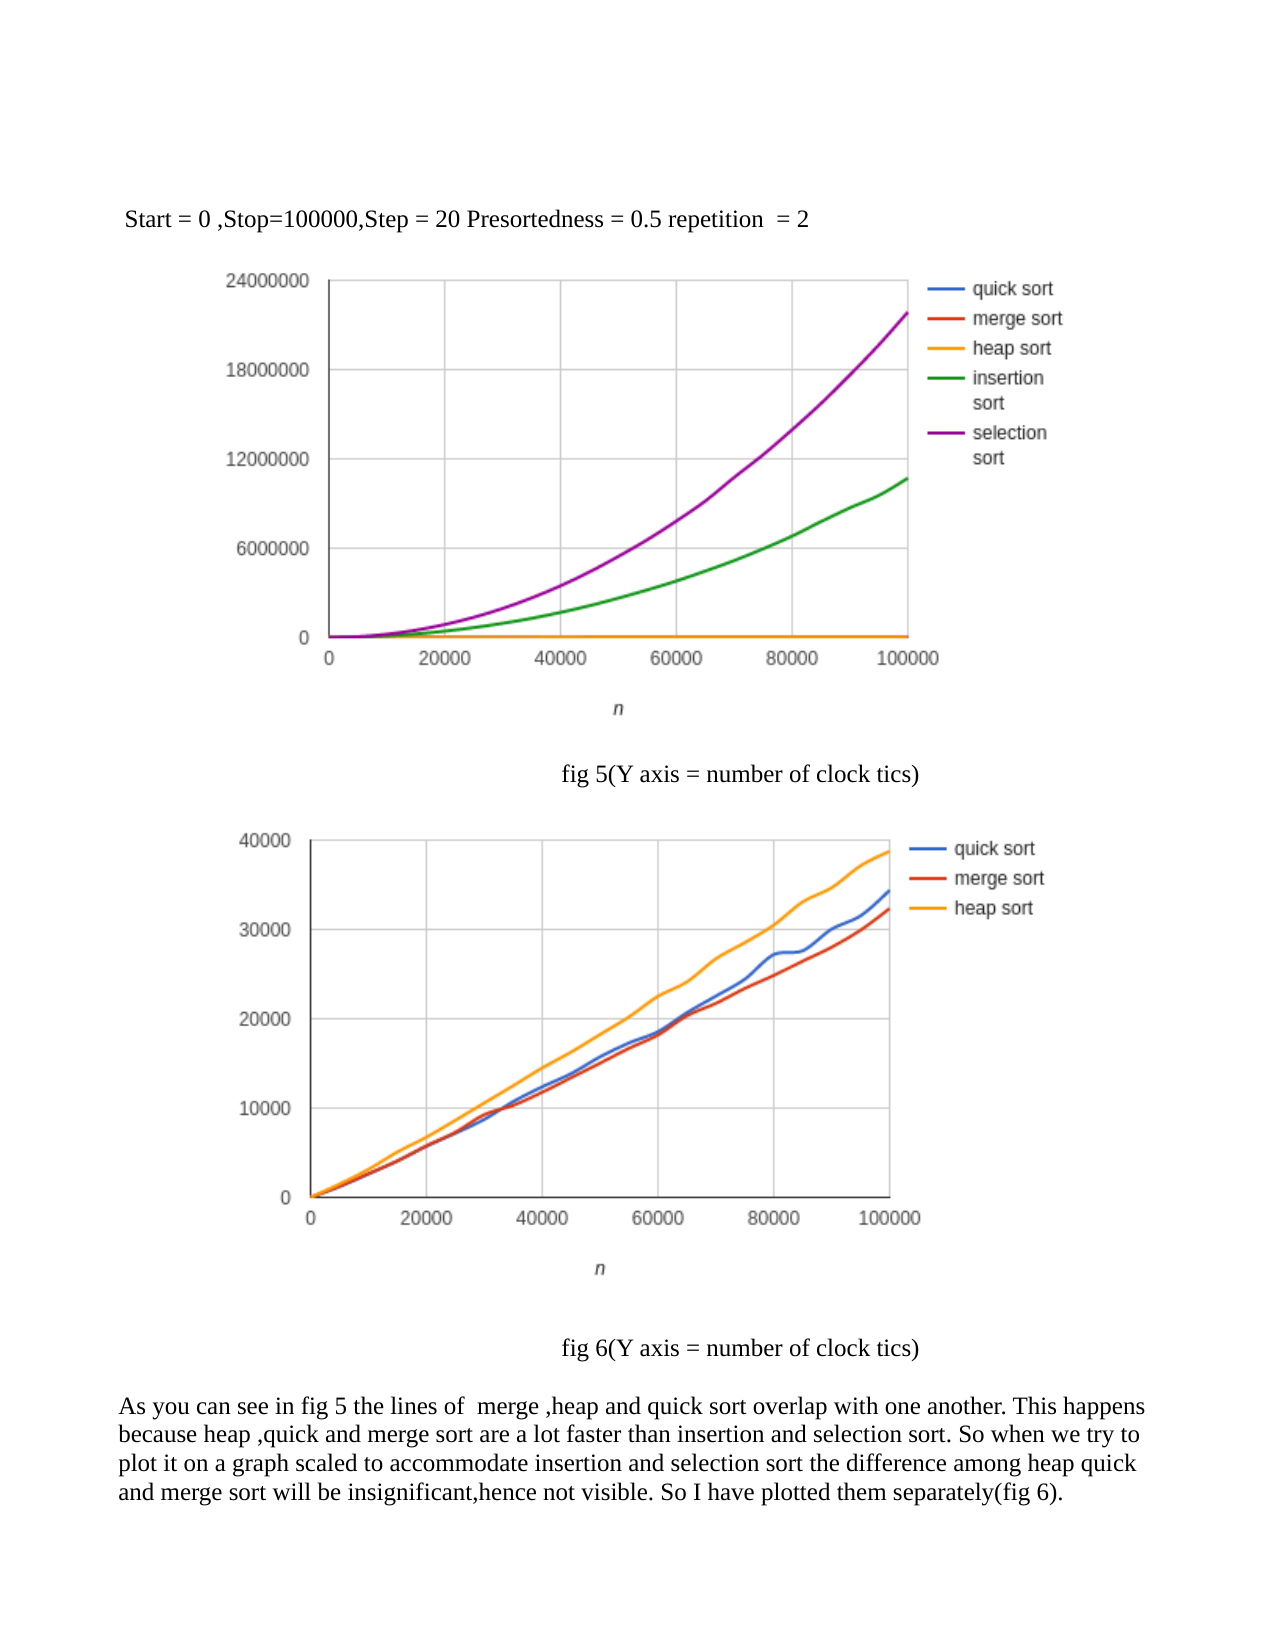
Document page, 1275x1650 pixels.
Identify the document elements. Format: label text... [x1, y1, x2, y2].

text fig 6(Y axis = number of clock tics) [118, 1333, 1157, 1362]
picture [224, 813, 1055, 1305]
text Start = 0 ,Stop=100000,Step = 20 Presortedness = 0.5 repetition = 2 [118, 204, 1157, 233]
text fig 5(Y axis = number of clock tics) [118, 759, 1157, 788]
text As you can see in fig 5 the lines of merge ,heap and quick sort overlap with one another. This happens because heap ,quick and merge sort are a lot faster than insertion and selection sort. So when we try to plot it on a graph scaled to accommodate insertion and selection sort the difference among heap quick and merge sort will be insignificant,hence not visible. So I have plotted them separately(fig 6). [118, 1391, 1157, 1506]
picture [208, 261, 1067, 731]
